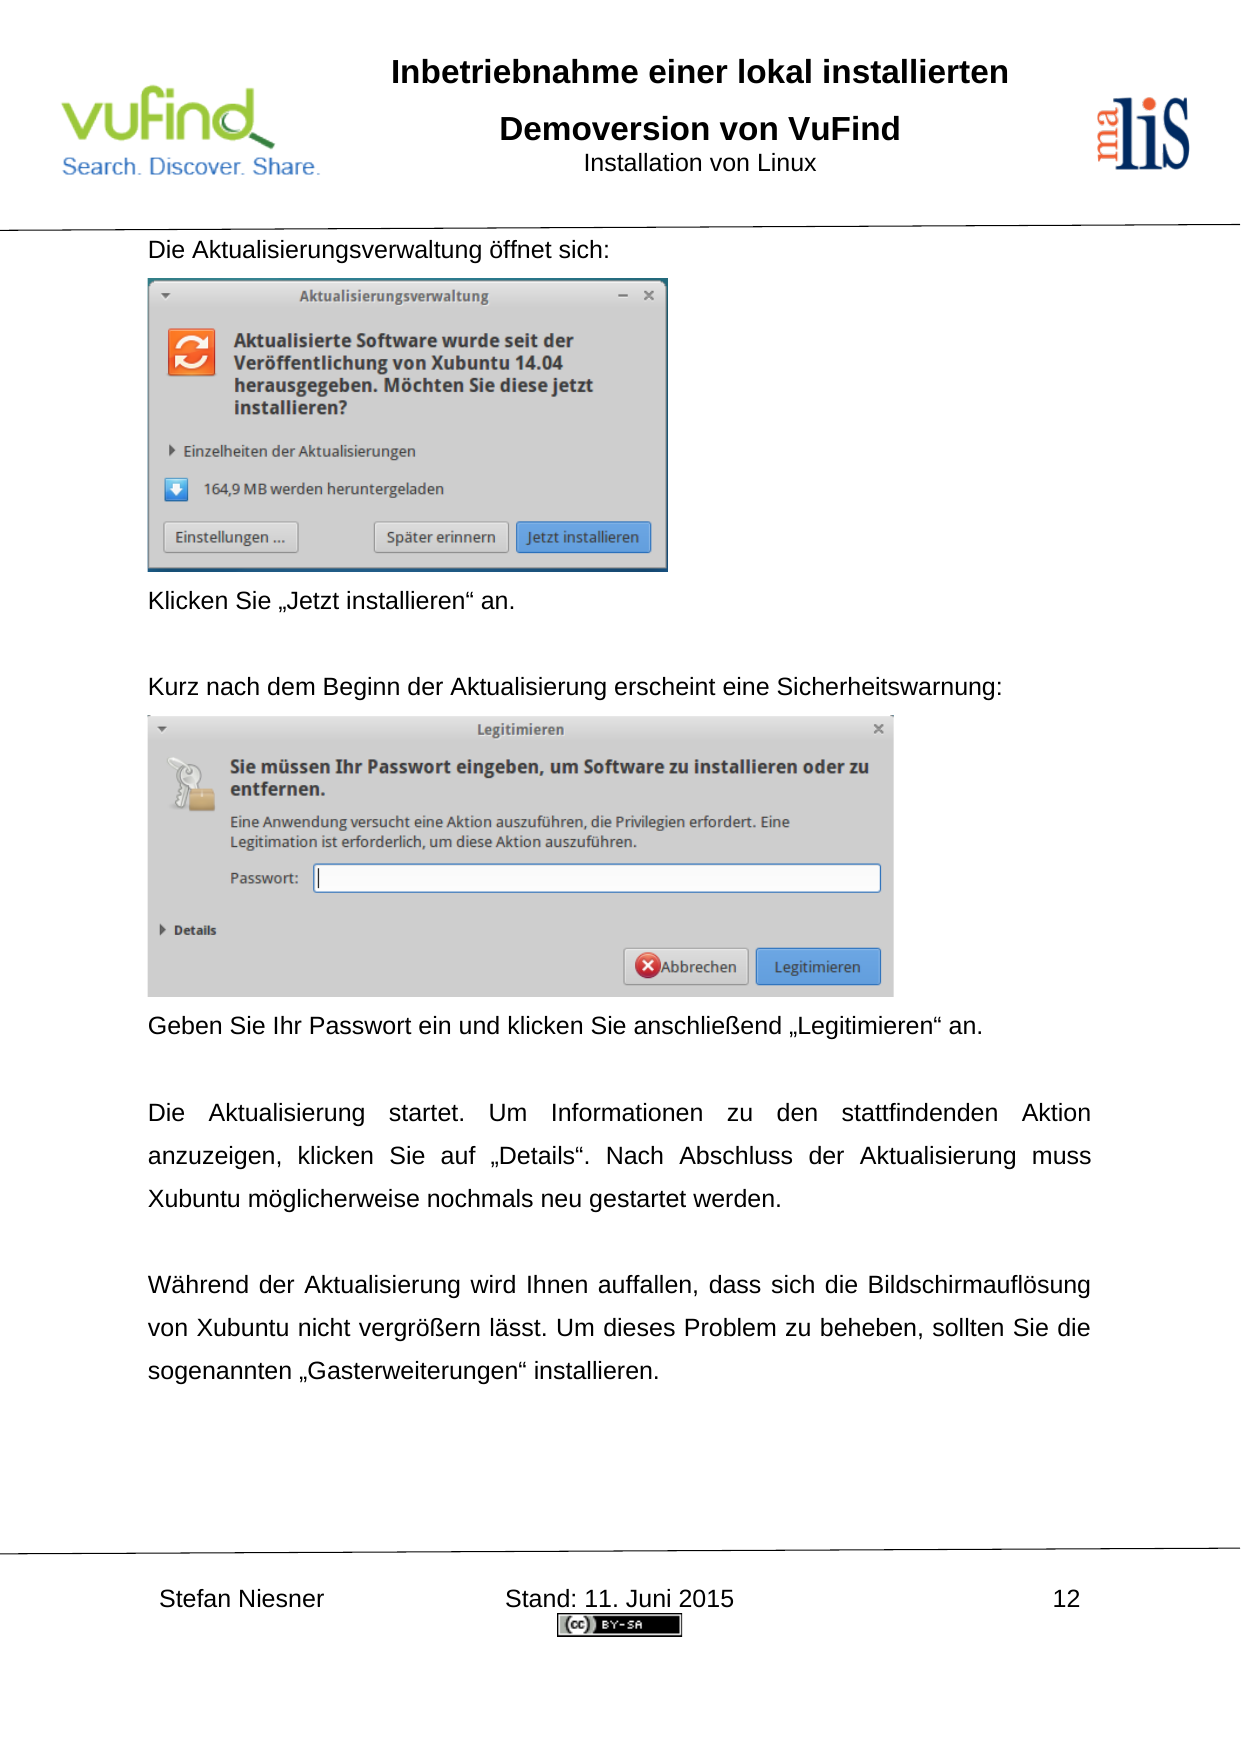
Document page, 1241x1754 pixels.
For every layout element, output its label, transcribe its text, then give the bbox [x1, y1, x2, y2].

text Geben Sie Ihr Passwort ein und klicken Sie anschließend „Legitimieren“ an. [148, 1011, 1092, 1040]
text Während der Aktualisierung wird Ihnen auffallen, dass sich die Bildschirmauflösung von Xubuntu nicht vergrößern lässt. Um dieses Problem zu beheben, sollten Sie die sogenannten „Gasterweiterungen“ installieren. [148, 1270, 1092, 1385]
picture [147, 715, 894, 997]
picture [557, 1613, 683, 1637]
text Die Aktualisierungsverwaltung öffnet sich: [148, 236, 1092, 264]
picture [1092, 81, 1193, 181]
text Klicken Sie „Jetzt installieren“ an. [148, 586, 1092, 615]
text Kurz nach dem Beginn der Aktualisierung erscheint eine Sicherheitswarnung: [148, 672, 1092, 701]
picture [59, 81, 325, 183]
text Die Aktualisierung startet. Um Informationen zu den stattfindenden Aktion anzuzeigen, klicken Sie auf „Details“. Nach Abschluss der Aktualisierung muss Xubuntu möglicherweise nochmals neu gestartet werden. [148, 1098, 1092, 1213]
picture [147, 278, 668, 572]
